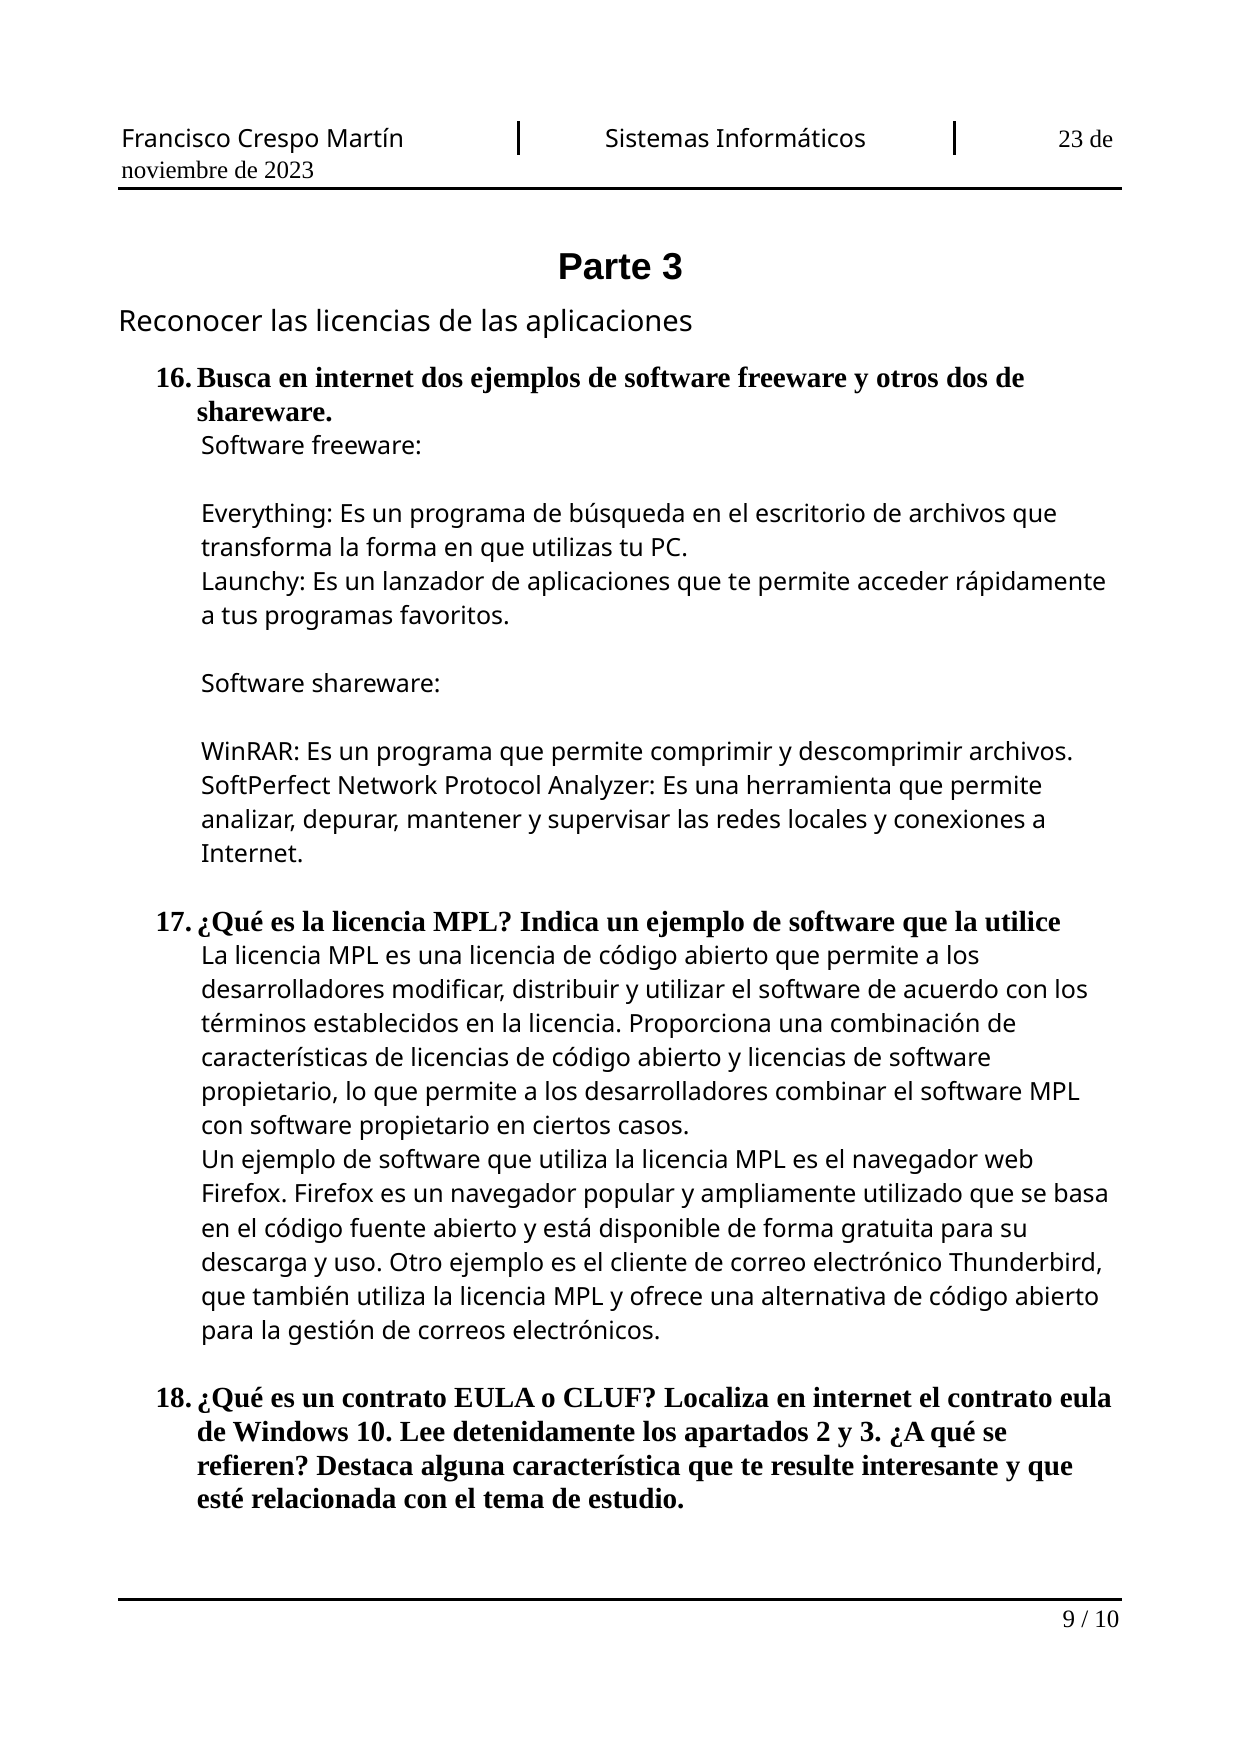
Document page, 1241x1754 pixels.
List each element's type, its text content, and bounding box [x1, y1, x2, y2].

subtitle La licencia MPL es una licencia de código abierto que permite a los desarrolladores modificar, distribuir y utilizar el software de acuerdo con los términos establecidos en la licencia. Proporciona una combinación de características de licencias de código abierto y licencias de software propietario, lo que permite a los desarrolladores combinar el software MPL con software propietario en ciertos casos. [201, 938, 1122, 1142]
subtitle Software freeware: [201, 427, 1122, 461]
subtitle WinRAR: Es un programa que permite comprimir y descomprimir archivos. [201, 734, 1122, 768]
subtitle Launchy: Es un lanzador de aplicaciones que te permite acceder rápidamente a tus programas favoritos. [201, 563, 1122, 632]
subtitle SoftPerfect Network Protocol Analyzer: Es una herramienta que permite analizar, depurar, mantener y supervisar las redes locales y conexiones a Internet. [201, 768, 1122, 870]
subtitle Everything: Es un programa de búsqueda en el escritorio de archivos que transforma la forma en que utilizas tu PC. [201, 495, 1122, 563]
text Reconocer las licencias de las aplicaciones [118, 300, 1122, 340]
subtitle Software shareware: [201, 666, 1122, 700]
subtitle Busca en internet dos ejemplos de software freeware y otros dos de shareware. [155, 360, 1122, 427]
subtitle Un ejemplo de software que utiliza la licencia MPL es el navegador web Firefox. Firefox es un navegador popular y ampliamente utilizado que se basa en el código fuente abierto y está disponible de forma gratuita para su descarga y uso. Otro ejemplo es el cliente de correo electrónico Thunderbird, que también utiliza la licencia MPL y ofrece una alternativa de código abierto para la gestión de correos electrónicos. [201, 1142, 1122, 1346]
text Parte 3 [118, 244, 1122, 287]
subtitle ¿Qué es la licencia MPL? Indica un ejemplo de software que la utilice [155, 904, 1122, 938]
subtitle ¿Qué es un contrato EULA o CLUF? Localiza en internet el contrato eula de Windows 10. Lee detenidamente los apartados 2 y 3. ¿A qué se refieren? Destaca alguna característica que te resulte interesante y que esté relacionada con el tema de estudio. [155, 1381, 1122, 1515]
